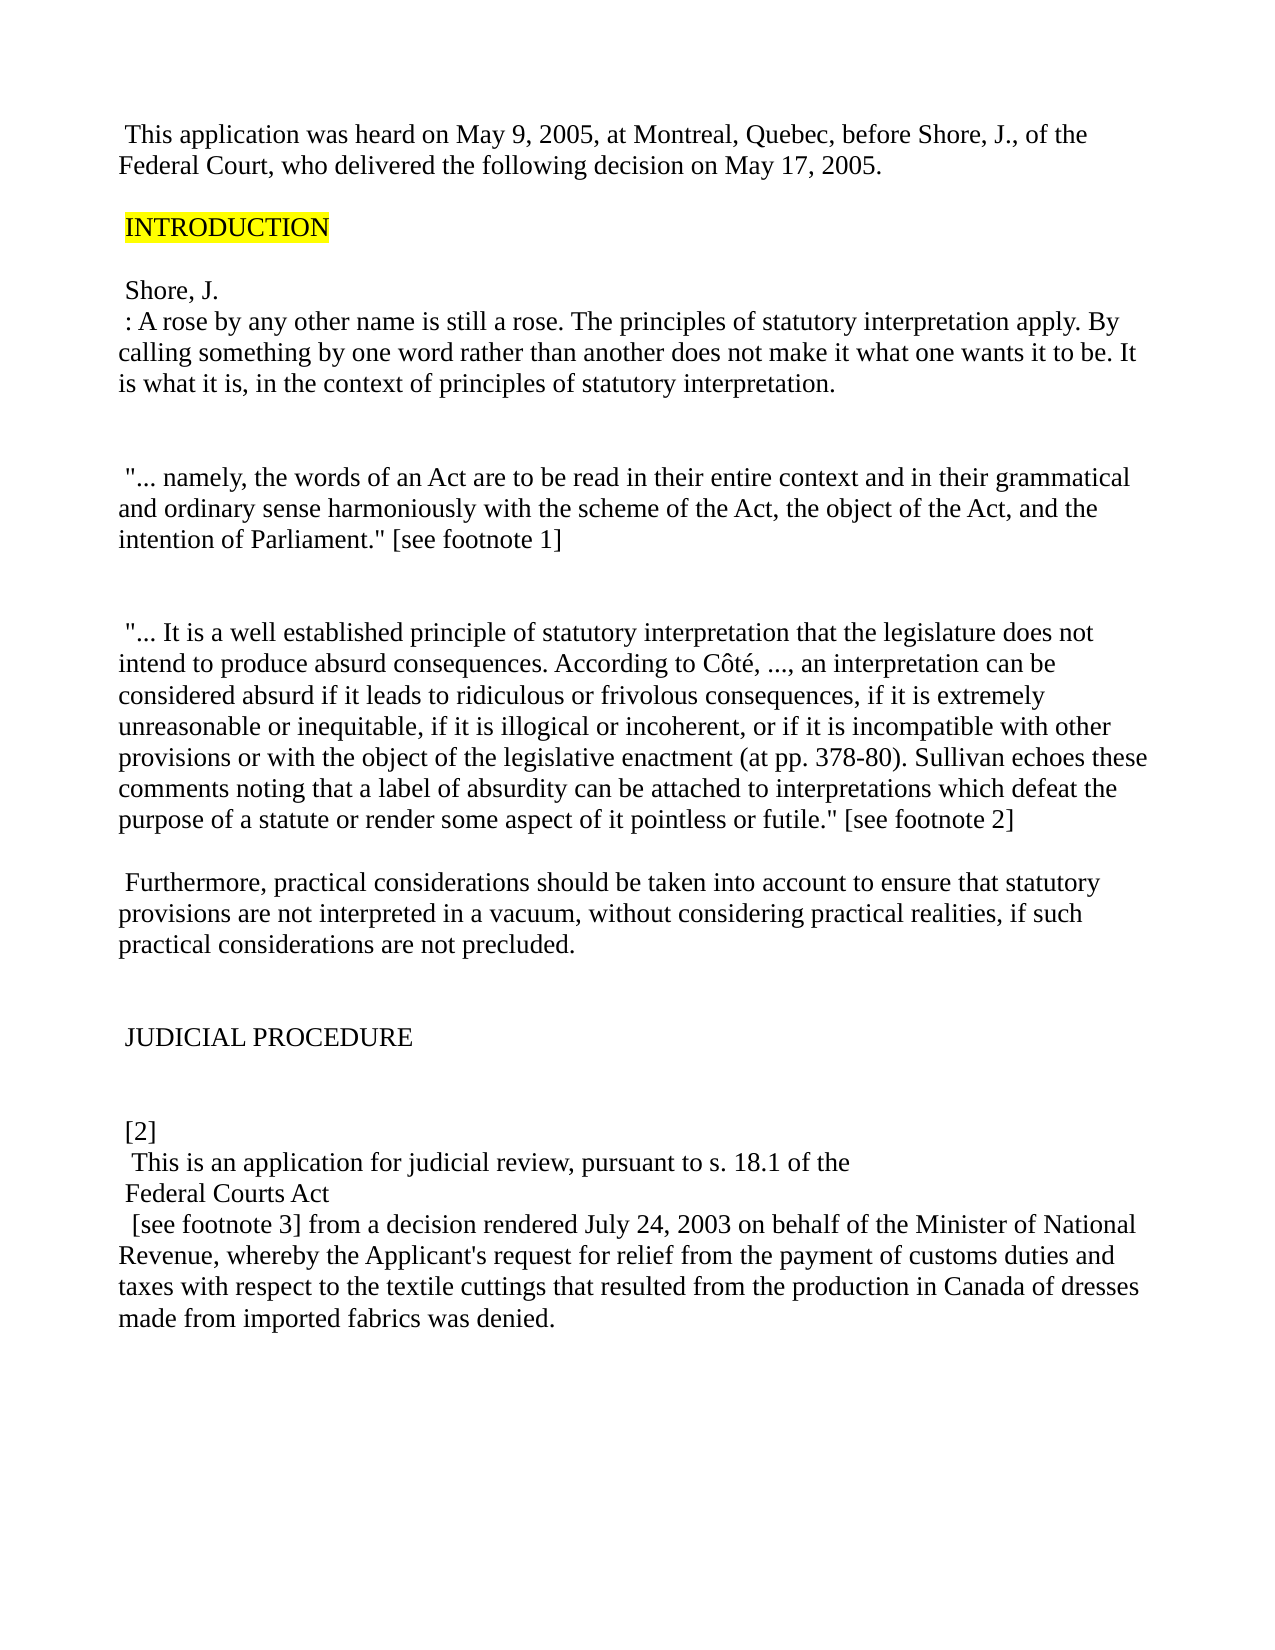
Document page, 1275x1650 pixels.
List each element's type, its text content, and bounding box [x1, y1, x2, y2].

text "... namely, the words of an Act are to be read in their entire context and in their grammatical and ordinary sense harmoniously with the scheme of the Act, the object of the Act, and the intention of Parliament." [see footnote 1] [118, 461, 1157, 554]
text This is an application for judicial review, pursuant to s. 18.1 of the [118, 1146, 1157, 1177]
text JUDICIAL PROCEDURE [118, 1021, 1157, 1052]
text Furthermore, practical considerations should be taken into account to ensure that statutory provisions are not interpreted in a vacuum, without considering practical realities, if such practical considerations are not precluded. [118, 866, 1157, 959]
text [see footnote 3] from a decision rendered July 24, 2003 on behalf of the Minister of National Revenue, whereby the Applicant's request for relief from the payment of customs duties and taxes with respect to the textile cuttings that resulted from the production in Canada of dresses made from imported fabrics was denied. [118, 1208, 1157, 1333]
text [2] [118, 1115, 1157, 1146]
text Shore, J. [118, 274, 1157, 305]
text : A rose by any other name is still a rose. The principles of statutory interpretation apply. By calling something by one word rather than another does not make it what one wants it to be. It is what it is, in the context of principles of statutory interpretation. [118, 305, 1157, 398]
text INTRODUCTION [118, 212, 1157, 243]
text Federal Courts Act [118, 1177, 1157, 1208]
text This application was heard on May 9, 2005, at Montreal, Quebec, before Shore, J., of the Federal Court, who delivered the following decision on May 17, 2005. [118, 118, 1157, 180]
text "... It is a well established principle of statutory interpretation that the legislature does not intend to produce absurd consequences. According to Côté, ..., an interpretation can be considered absurd if it leads to ridiculous or frivolous consequences, if it is extremely unreasonable or inequitable, if it is illogical or incoherent, or if it is incompatible with other provisions or with the object of the legislative enactment (at pp. 378-80). Sullivan echoes these comments noting that a label of absurdity can be attached to interpretations which defeat the purpose of a statute or render some aspect of it pointless or futile." [see footnote 2] [118, 616, 1157, 834]
